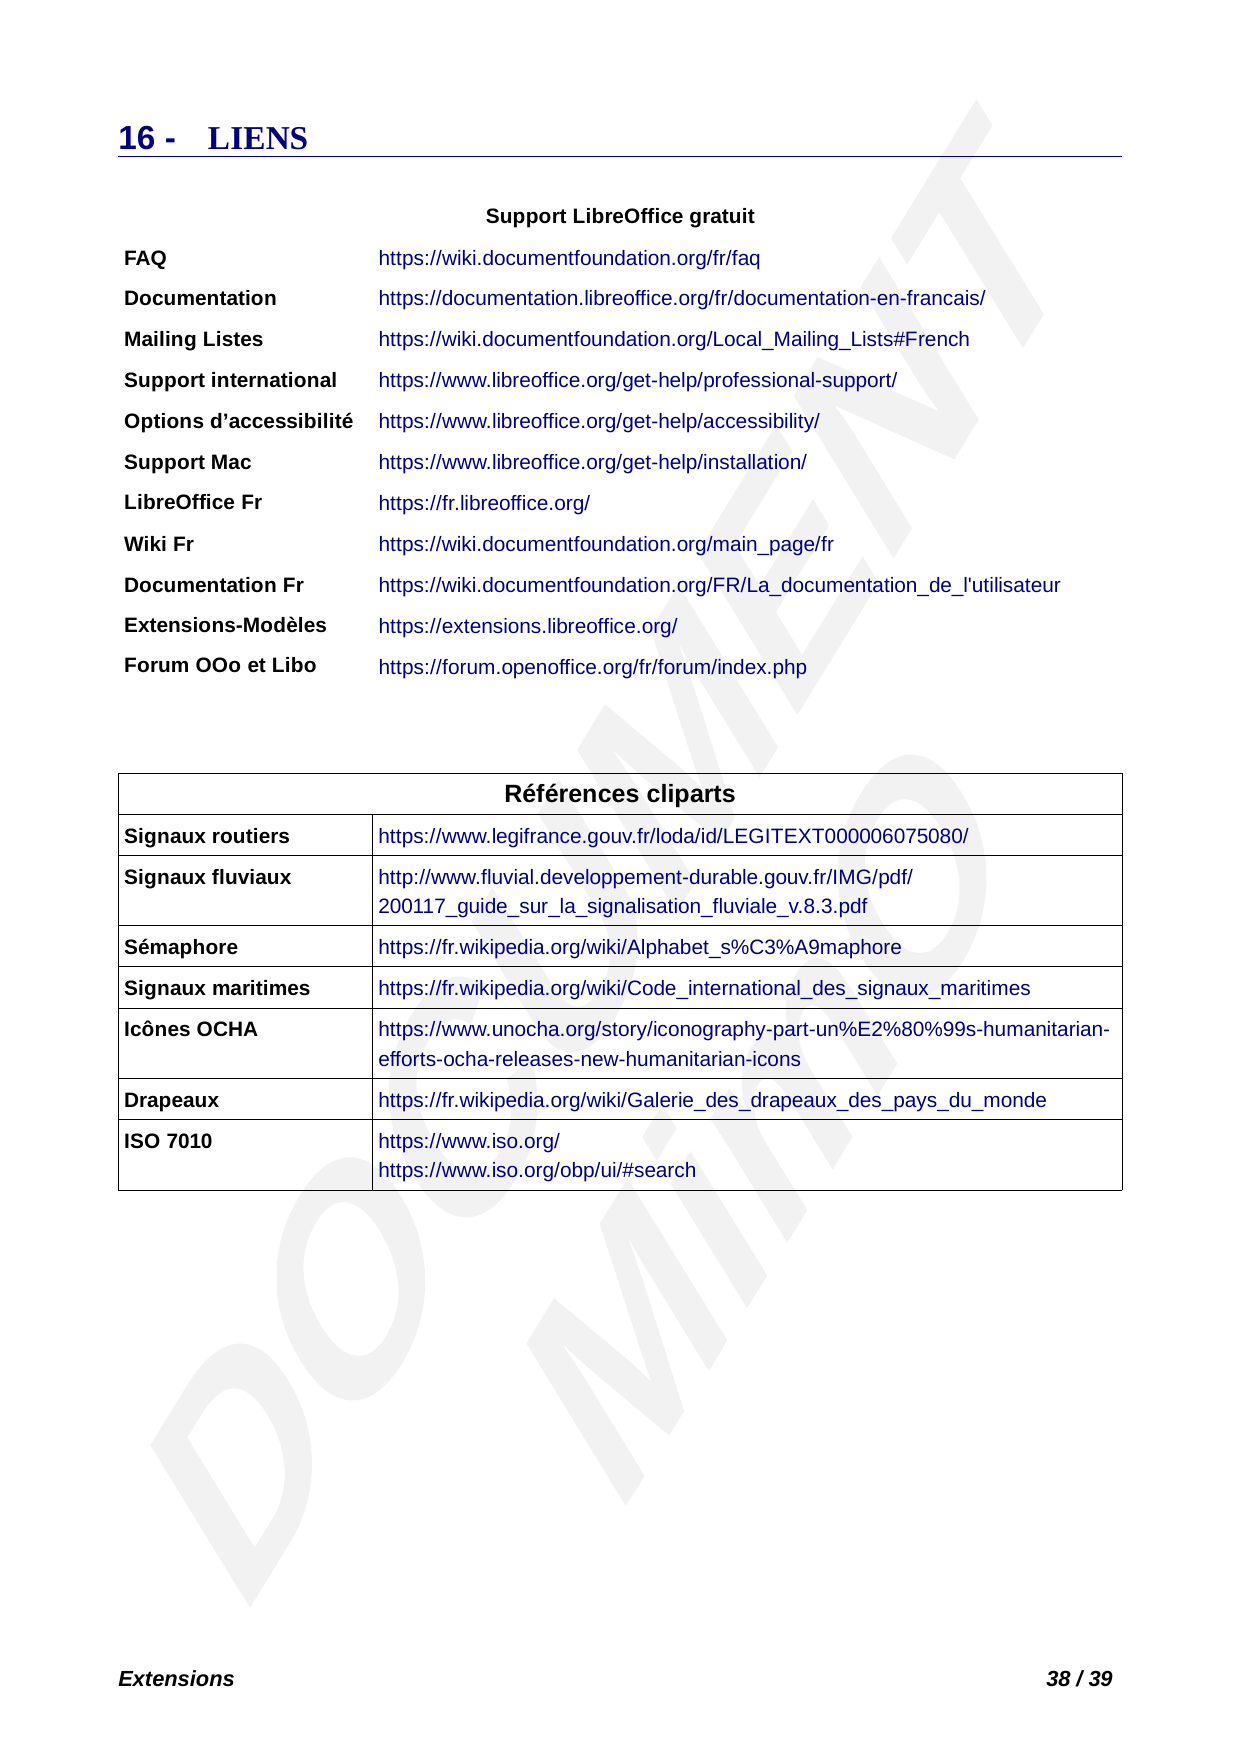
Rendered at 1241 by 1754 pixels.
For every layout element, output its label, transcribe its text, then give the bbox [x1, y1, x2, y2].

table_cell https://www.legifrance.gouv.fr/loda/id/LEGITEXT000006075080/ [373, 815, 1122, 855]
table_cell Forum OOo et Libo [118, 645, 373, 686]
table_cell https://wiki.documentfoundation.org/FR/La_documentation_de_l'utilisateur [373, 563, 1123, 604]
table_cell Signaux routiers [119, 815, 372, 855]
table_header Support LibreOffice gratuit [118, 195, 1123, 236]
table_cell Signaux maritimes [119, 967, 372, 1007]
table_cell LibreOffice Fr [118, 481, 373, 522]
table_cell Documentation [118, 277, 373, 317]
subtitle Liens [118, 118, 1122, 156]
table_header Références cliparts [119, 774, 1122, 814]
table_cell Documentation Fr [118, 563, 373, 604]
table_cell https://www.libreoffice.org/get-help/installation/ [373, 440, 1123, 481]
table_cell https://fr.wikipedia.org/wiki/Galerie_des_drapeaux_des_pays_du_monde [373, 1079, 1122, 1119]
table_cell https://www.libreoffice.org/get-help/professional-support/ [373, 359, 1123, 399]
table_cell https://wiki.documentfoundation.org/Local_Mailing_Lists#French [373, 318, 1123, 358]
table_cell https://fr.wikipedia.org/wiki/Code_international_des_signaux_maritimes [373, 967, 1122, 1007]
table_cell https://www.iso.org/ https://www.iso.org/obp/ui/#search [373, 1120, 1122, 1189]
table_cell Options d’accessibilité [118, 399, 373, 440]
table_cell Drapeaux [119, 1079, 372, 1119]
table_cell https://wiki.documentfoundation.org/main_page/fr [373, 522, 1123, 563]
table_cell Support international [118, 359, 373, 399]
table_cell https://fr.libreoffice.org/ [373, 481, 1123, 522]
table_cell Support Mac [118, 440, 373, 481]
table_cell Wiki Fr [118, 522, 373, 563]
table_cell FAQ [118, 236, 373, 277]
table_cell https://forum.openoffice.org/fr/forum/index.php [373, 645, 1123, 686]
table_cell Mailing Listes [118, 318, 373, 358]
table_cell Signaux fluviaux [119, 856, 372, 925]
table_cell https://wiki.documentfoundation.org/fr/faq [373, 236, 1123, 277]
table_cell Icônes OCHA [119, 1009, 372, 1078]
table_cell https://documentation.libreoffice.org/fr/documentation-en-francais/ [373, 277, 1123, 317]
table_cell Sémaphore [119, 926, 372, 966]
table_cell Extensions-Modèles [118, 604, 373, 645]
table_cell https://extensions.libreoffice.org/ [373, 604, 1123, 645]
table_cell https://fr.wikipedia.org/wiki/Alphabet_s%C3%A9maphore [373, 926, 1122, 966]
table_cell http://www.fluvial.developpement-durable.gouv.fr/IMG/pdf/200117_guide_sur_la_signalisation_fluviale_v.8.3.pdf [373, 856, 1122, 925]
table_cell https://www.libreoffice.org/get-help/accessibility/ [373, 399, 1123, 440]
table_cell ISO 7010 [119, 1120, 372, 1189]
table_cell https://www.unocha.org/story/iconography-part-un%E2%80%99s-humanitarian-efforts-ocha-releases-new-humanitarian-icons [373, 1009, 1122, 1078]
